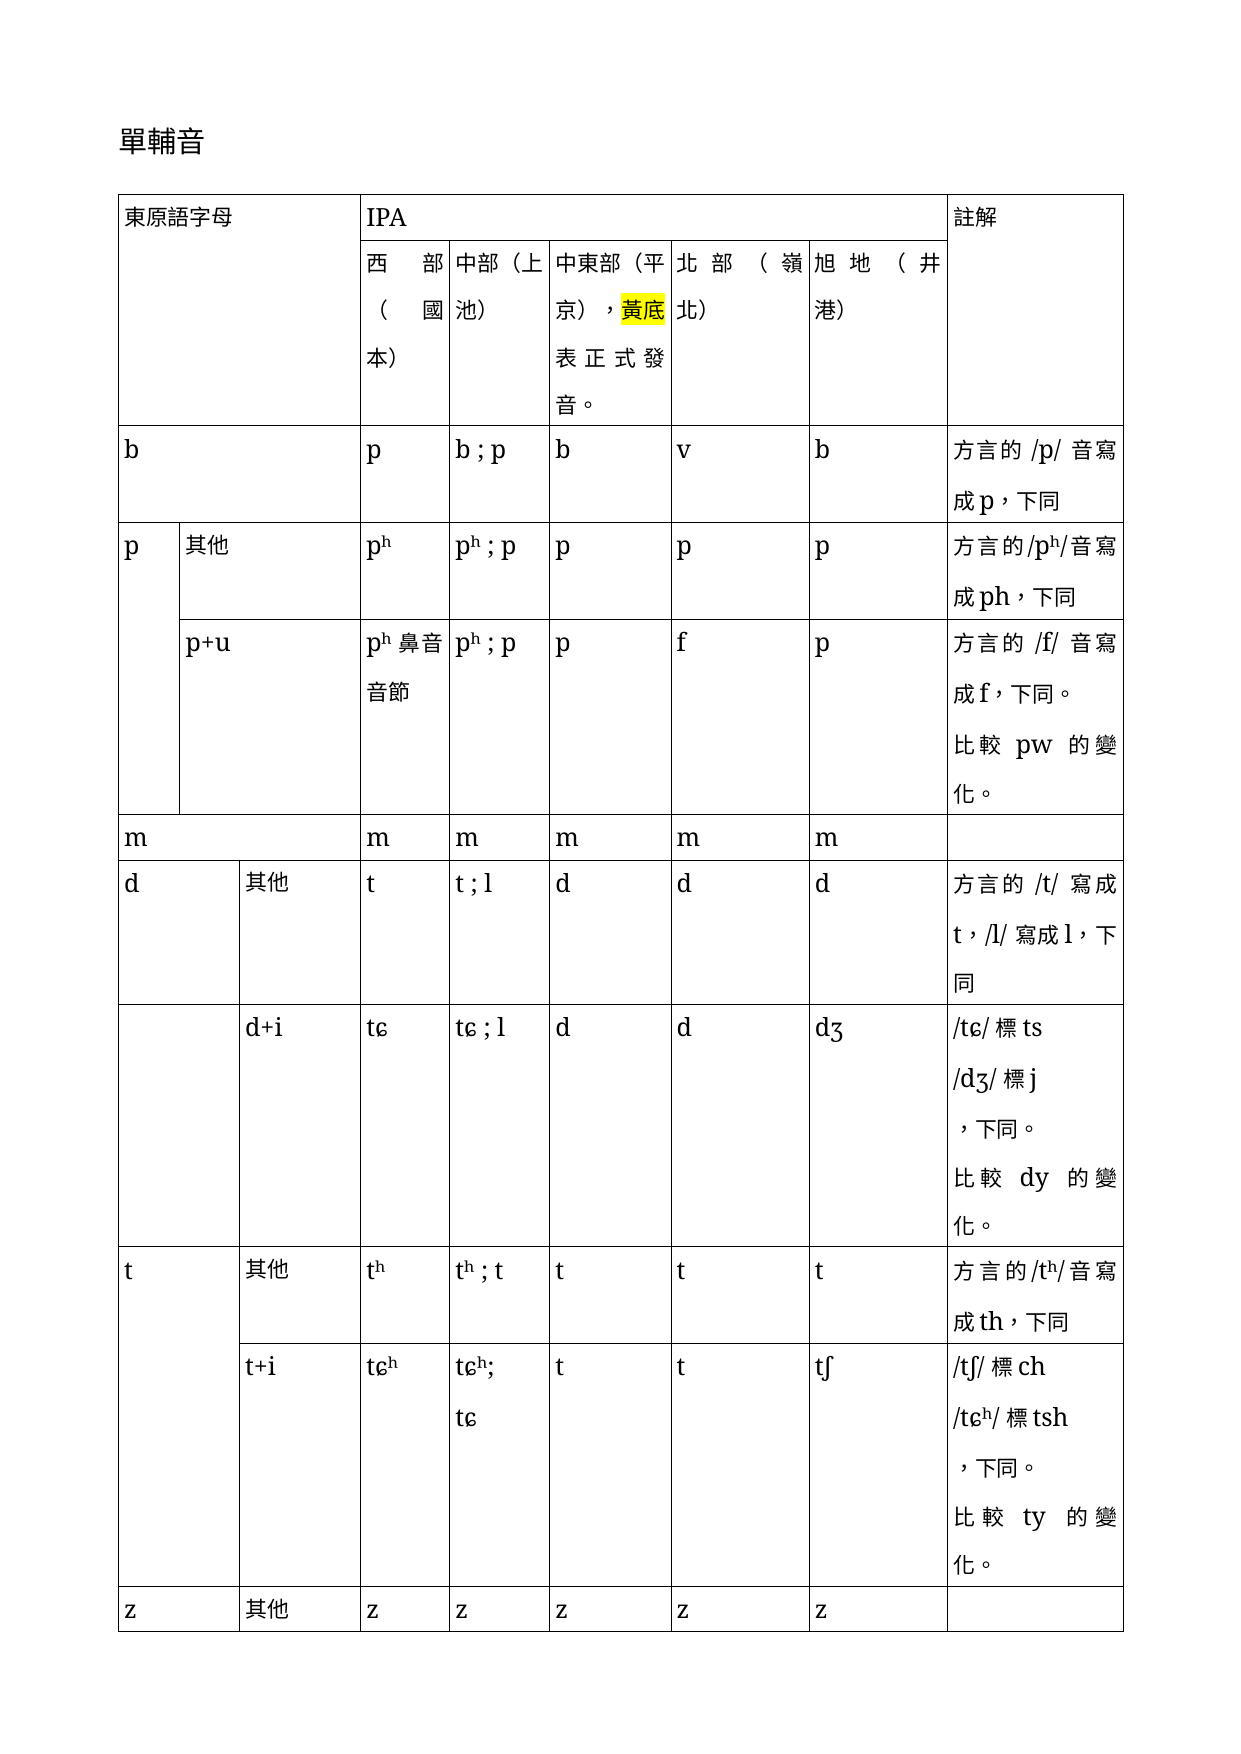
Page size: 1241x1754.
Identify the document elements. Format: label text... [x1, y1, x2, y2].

table_cell d [672, 1005, 809, 1246]
table_cell d [672, 861, 809, 1004]
table_cell d [550, 1005, 671, 1246]
table_cell t [550, 1247, 671, 1343]
subtitle 單輔音 [118, 118, 1122, 160]
table_cell 北部（嶺北） [672, 241, 809, 425]
table_cell [948, 815, 1123, 859]
table_cell d+i [240, 1005, 360, 1246]
table_cell tɕʰ; tɕ [450, 1344, 549, 1586]
table_cell tʃ [810, 1344, 947, 1586]
table_cell 其他 [240, 861, 360, 1004]
table_cell tɕ ; l [450, 1005, 549, 1246]
table_cell [119, 1005, 239, 1246]
table_cell 旭地（井港） [810, 241, 947, 425]
table_cell z [119, 1587, 239, 1631]
table_cell 方言的 /f/ 音寫成f，下同。 比較 pw 的變化。 [948, 620, 1123, 814]
table_cell m [550, 815, 671, 859]
table_cell tʰ ; t [450, 1247, 549, 1343]
table_cell p+u [180, 620, 360, 814]
table_cell f [672, 620, 809, 814]
table_cell p [810, 523, 947, 619]
table_cell t+i [240, 1344, 360, 1586]
table_cell p [810, 620, 947, 814]
table_cell p [361, 426, 449, 522]
table_cell 中部（上池） [450, 241, 549, 425]
table_cell p [672, 523, 809, 619]
table_cell 方言的/pʰ/音寫成ph，下同 [948, 523, 1123, 619]
table_cell m [361, 815, 449, 859]
table_cell b [550, 426, 671, 522]
table_cell pʰ [361, 523, 449, 619]
table_cell t [810, 1247, 947, 1343]
table_cell t [361, 861, 449, 1004]
table_cell m [672, 815, 809, 859]
table_cell m [119, 815, 360, 859]
table_cell /tɕ/ 標 ts /dʒ/ 標 j ，下同。 比較 dy 的變化。 [948, 1005, 1123, 1246]
table_cell z [361, 1587, 449, 1631]
table_cell [948, 1587, 1123, 1631]
table_cell t [119, 1247, 239, 1586]
table_cell t [672, 1247, 809, 1343]
table_cell z [810, 1587, 947, 1631]
table_cell t [672, 1344, 809, 1586]
table_cell t ; l [450, 861, 549, 1004]
table_cell t [550, 1344, 671, 1586]
table_cell 西部（國本） [361, 241, 449, 425]
table_cell tʰ [361, 1247, 449, 1343]
table_cell 其他 [240, 1587, 360, 1631]
table_cell tɕʰ [361, 1344, 449, 1586]
table_cell z [550, 1587, 671, 1631]
table_cell 其他 [240, 1247, 360, 1343]
table_header 註解 [948, 195, 1123, 425]
table_cell b ; p [450, 426, 549, 522]
table_cell p [550, 620, 671, 814]
table_cell pʰ ; p [450, 523, 549, 619]
table_cell d [810, 861, 947, 1004]
table_cell z [450, 1587, 549, 1631]
table_cell pʰ鼻音音節 [361, 620, 449, 814]
table_cell m [450, 815, 549, 859]
table_cell p [119, 523, 179, 814]
table_cell p [550, 523, 671, 619]
table_cell d [119, 861, 239, 1004]
table_cell 方言的 /t/ 寫成t，/l/ 寫成l，下同 [948, 861, 1123, 1004]
table_cell z [672, 1587, 809, 1631]
table_cell dʒ [810, 1005, 947, 1246]
table_header 東原語字母 [119, 195, 360, 425]
table_cell pʰ ; p [450, 620, 549, 814]
table_cell 方言的 /p/ 音寫成p，下同 [948, 426, 1123, 522]
table_cell 中東部（平京），黃底表正式發音。 [550, 241, 671, 425]
table_cell 其他 [180, 523, 360, 619]
table_cell tɕ [361, 1005, 449, 1246]
table_cell d [550, 861, 671, 1004]
table_cell b [810, 426, 947, 522]
table_cell /tʃ/ 標 ch /tɕʰ/ 標 tsh ，下同。 比較 ty 的變化。 [948, 1344, 1123, 1586]
table_header IPA [361, 195, 947, 240]
table_cell v [672, 426, 809, 522]
table_cell m [810, 815, 947, 859]
table_cell 方言的/tʰ/音寫成th，下同 [948, 1247, 1123, 1343]
table_cell b [119, 426, 360, 522]
